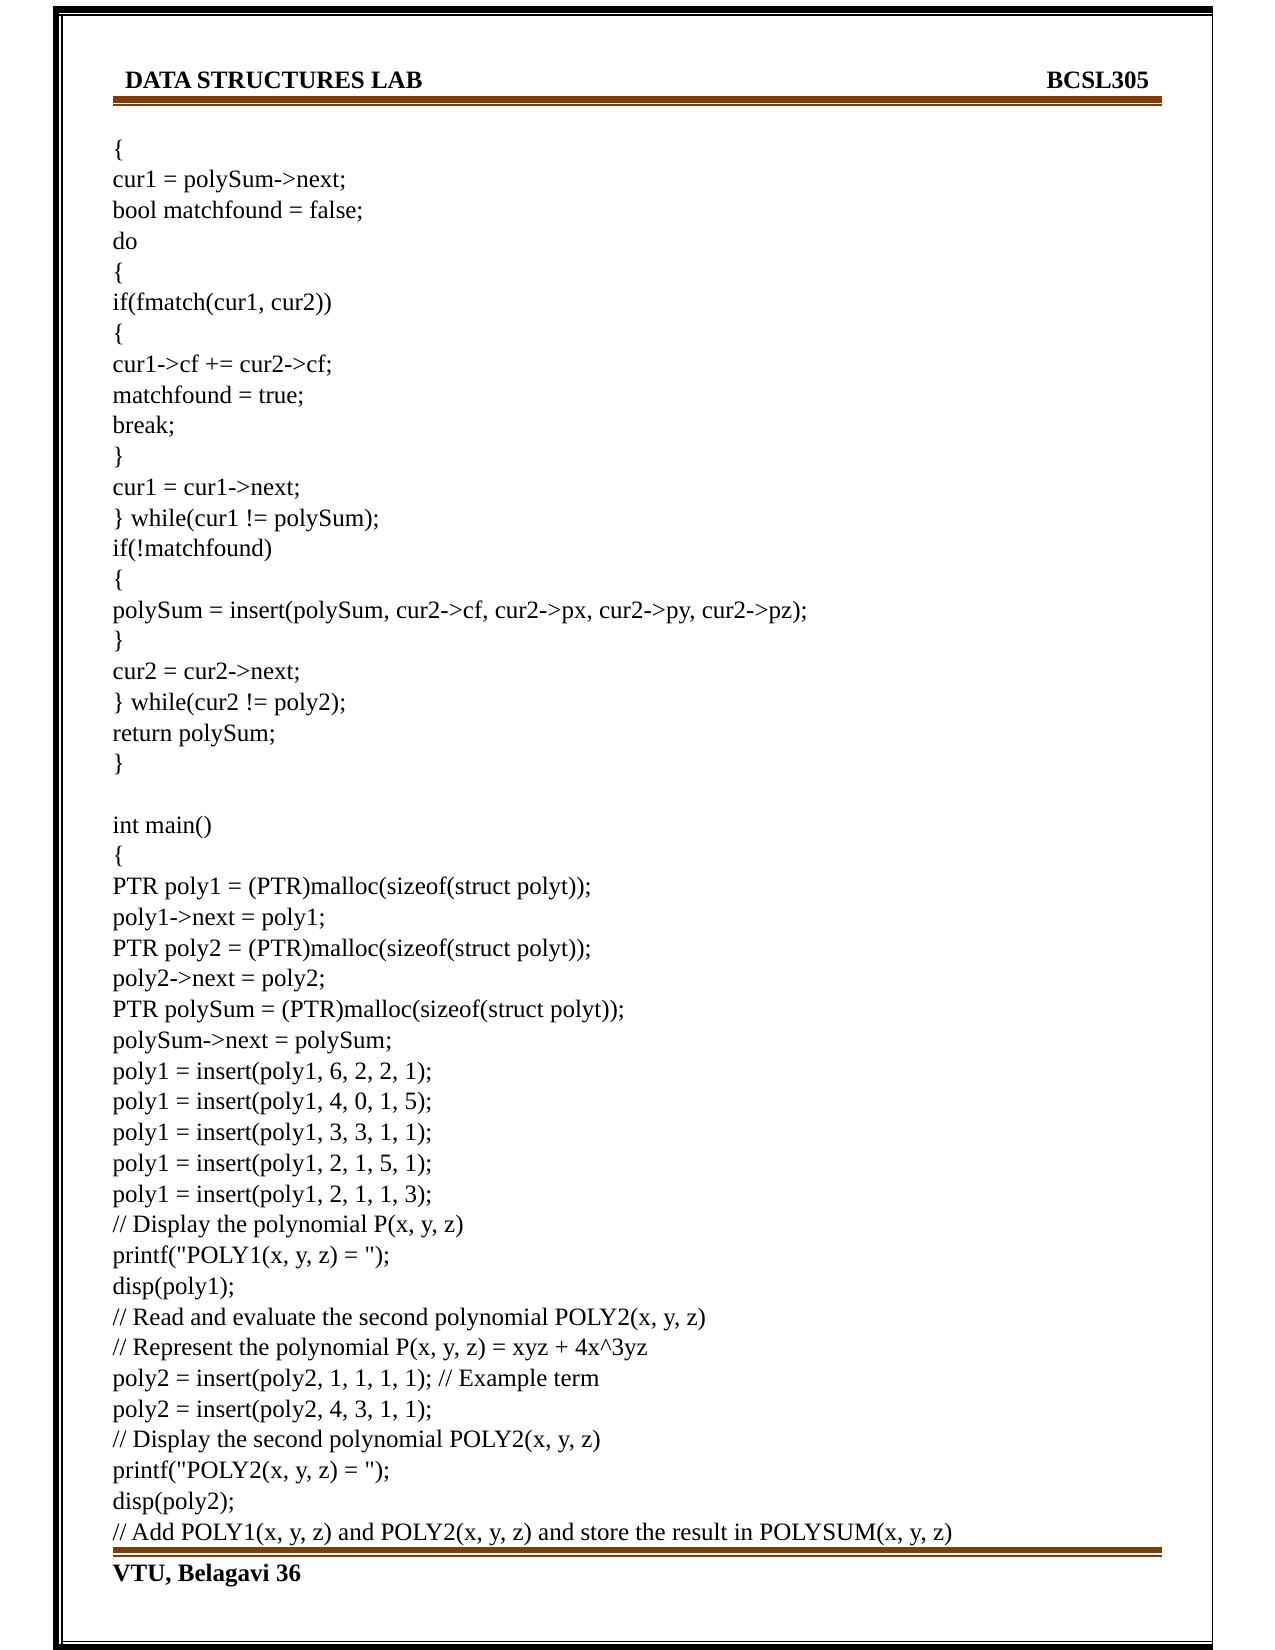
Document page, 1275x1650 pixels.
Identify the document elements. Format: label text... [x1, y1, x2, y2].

text printf("POLY1(x, y, z) = "); [112, 1240, 1212, 1269]
text cur1 = cur1->next; [112, 472, 1162, 501]
text } [112, 441, 1162, 470]
text { [112, 257, 1162, 286]
text // Represent the polynomial P(x, y, z) = xyz + 4x^3yz [112, 1332, 1162, 1361]
text } while(cur1 != polySum); [112, 503, 1162, 531]
text polySum = insert(polySum, cur2->cf, cur2->px, cur2->py, cur2->pz); [112, 595, 1162, 623]
text poly2 = insert(poly2, 4, 3, 1, 1); [112, 1394, 1162, 1422]
text disp(poly2); [112, 1486, 1162, 1515]
text break; [112, 410, 1162, 439]
text } [112, 748, 1162, 777]
text [1213, 1240, 1253, 1269]
text { [112, 318, 1162, 347]
text poly1 = insert(poly1, 2, 1, 1, 3); [112, 1179, 1162, 1207]
text poly2 = insert(poly2, 1, 1, 1, 1); // Example term [112, 1363, 1162, 1392]
text do [112, 226, 1162, 255]
text if(!matchfound) [112, 533, 1162, 562]
text if(fmatch(cur1, cur2)) [112, 287, 1162, 316]
text poly1->next = poly1; [112, 902, 1162, 931]
text matchfound = true; [112, 380, 1162, 408]
text { [112, 134, 1162, 163]
text // Read and evaluate the second polynomial POLY2(x, y, z) [112, 1302, 1162, 1330]
text cur1 = polySum->next; [112, 164, 1162, 193]
text PTR polySum = (PTR)malloc(sizeof(struct polyt)); [112, 994, 1162, 1023]
text poly1 = insert(poly1, 6, 2, 2, 1); [112, 1056, 1162, 1084]
text poly2->next = poly2; [112, 963, 1162, 992]
text cur1->cf += cur2->cf; [112, 349, 1162, 378]
text // Add POLY1(x, y, z) and POLY2(x, y, z) and store the result in POLYSUM(x, y, z) [112, 1517, 1162, 1545]
text PTR poly2 = (PTR)malloc(sizeof(struct polyt)); [112, 933, 1162, 962]
text } while(cur2 != poly2); [112, 687, 1162, 716]
text printf("POLY2(x, y, z) = "); [112, 1455, 1162, 1484]
text poly1 = insert(poly1, 2, 1, 5, 1); [112, 1148, 1162, 1177]
text poly1 = insert(poly1, 3, 3, 1, 1); [112, 1117, 1162, 1146]
text cur2 = cur2->next; [112, 656, 1162, 685]
text PTR poly1 = (PTR)malloc(sizeof(struct polyt)); [112, 871, 1162, 900]
text int main() [112, 810, 1162, 839]
text // Display the second polynomial POLY2(x, y, z) [112, 1424, 1162, 1453]
text { [112, 564, 1162, 593]
text disp(poly1); [112, 1271, 1162, 1299]
text bool matchfound = false; [112, 195, 1162, 224]
text { [112, 841, 1162, 869]
text return polySum; [112, 718, 1162, 746]
text polySum->next = polySum; [112, 1025, 1162, 1054]
text // Display the polynomial P(x, y, z) [112, 1209, 1162, 1238]
text poly1 = insert(poly1, 4, 0, 1, 5); [112, 1086, 1162, 1115]
text } [112, 626, 1162, 654]
